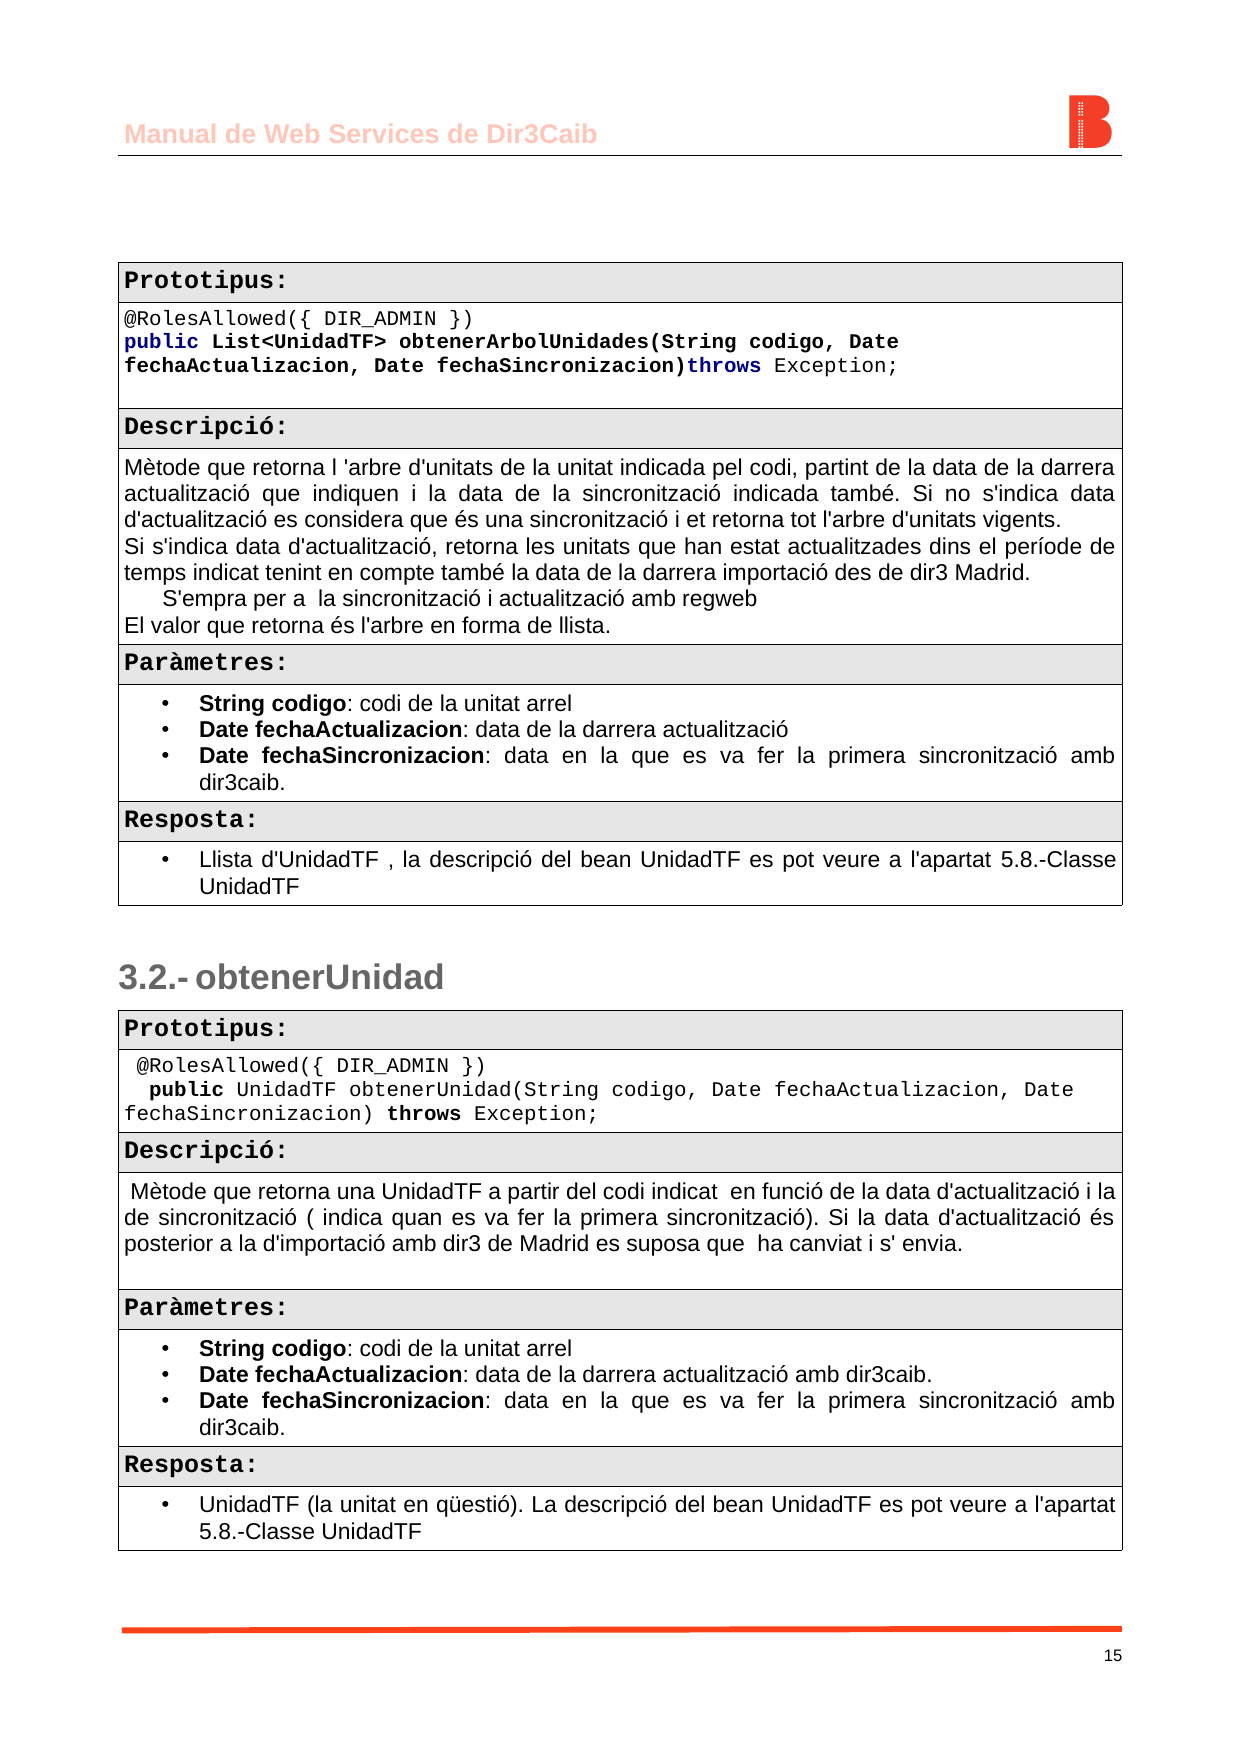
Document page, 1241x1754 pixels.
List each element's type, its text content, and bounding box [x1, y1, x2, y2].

subtitle obtenerUnidad [118, 956, 1122, 997]
table_cell Descripció: [119, 409, 1122, 448]
table_cell Paràmetres: [119, 645, 1122, 684]
table_cell Descripció: [119, 1133, 1122, 1172]
table_cell Paràmetres: [119, 1290, 1122, 1329]
table_cell @RolesAllowed({ DIR_ADMIN }) public List<UnidadTF> obtenerArbolUnidades(String codigo, Date fechaActualizacion, Date fechaSincronizacion)throws Exception; [119, 303, 1122, 408]
table_cell Resposta: [119, 802, 1122, 841]
table_cell String codigo: codi de la unitat arrel Date fechaActualizacion: data de la darrera actualització amb dir3caib. Date fechaSincronizacion: data en la que es va fer la primera sincronització amb dir3caib. [119, 1330, 1122, 1446]
table_cell UnidadTF (la unitat en qüestió). La descripció del bean UnidadTF es pot veure a l'apartat 5.8.-Classe UnidadTF [119, 1487, 1122, 1550]
table_cell Llista d'UnidadTF , la descripció del bean UnidadTF es pot veure a l'apartat 5.8.-Classe UnidadTF [119, 842, 1122, 905]
table_cell @RolesAllowed({ DIR_ADMIN }) public UnidadTF obtenerUnidad(String codigo, Date fechaActualizacion, Date fechaSincronizacion) throws Exception; [119, 1050, 1122, 1132]
table_cell String codigo: codi de la unitat arrel Date fechaActualizacion: data de la darrera actualització Date fechaSincronizacion: data en la que es va fer la primera sincronització amb dir3caib. [119, 685, 1122, 801]
table_cell Mètode que retorna l 'arbre d'unitats de la unitat indicada pel codi, partint de la data de la darrera actualització que indiquen i la data de la sincronització indicada també. Si no s'indica data d'actualització es considera que és una sincronització i et retorna tot l'arbre d'unitats vigents. Si s'indica data d'actualització, retorna les unitats que han estat actualitzades dins el període de temps indicat tenint en compte també la data de la darrera importació des de dir3 Madrid. S'empra per a la sincronització i actualització amb regweb El valor que retorna és l'arbre en forma de llista. [119, 449, 1122, 644]
picture [1063, 94, 1117, 150]
table_cell Resposta: [119, 1447, 1122, 1486]
table_cell Mètode que retorna una UnidadTF a partir del codi indicat en funció de la data d'actualització i la de sincronització ( indica quan es va fer la primera sincronització). Si la data d'actualització és posterior a la d'importació amb dir3 de Madrid es suposa que ha canviat i s' envia. [119, 1173, 1122, 1289]
table_header Prototipus: [119, 1011, 1122, 1049]
table_header Prototipus: [119, 263, 1122, 302]
